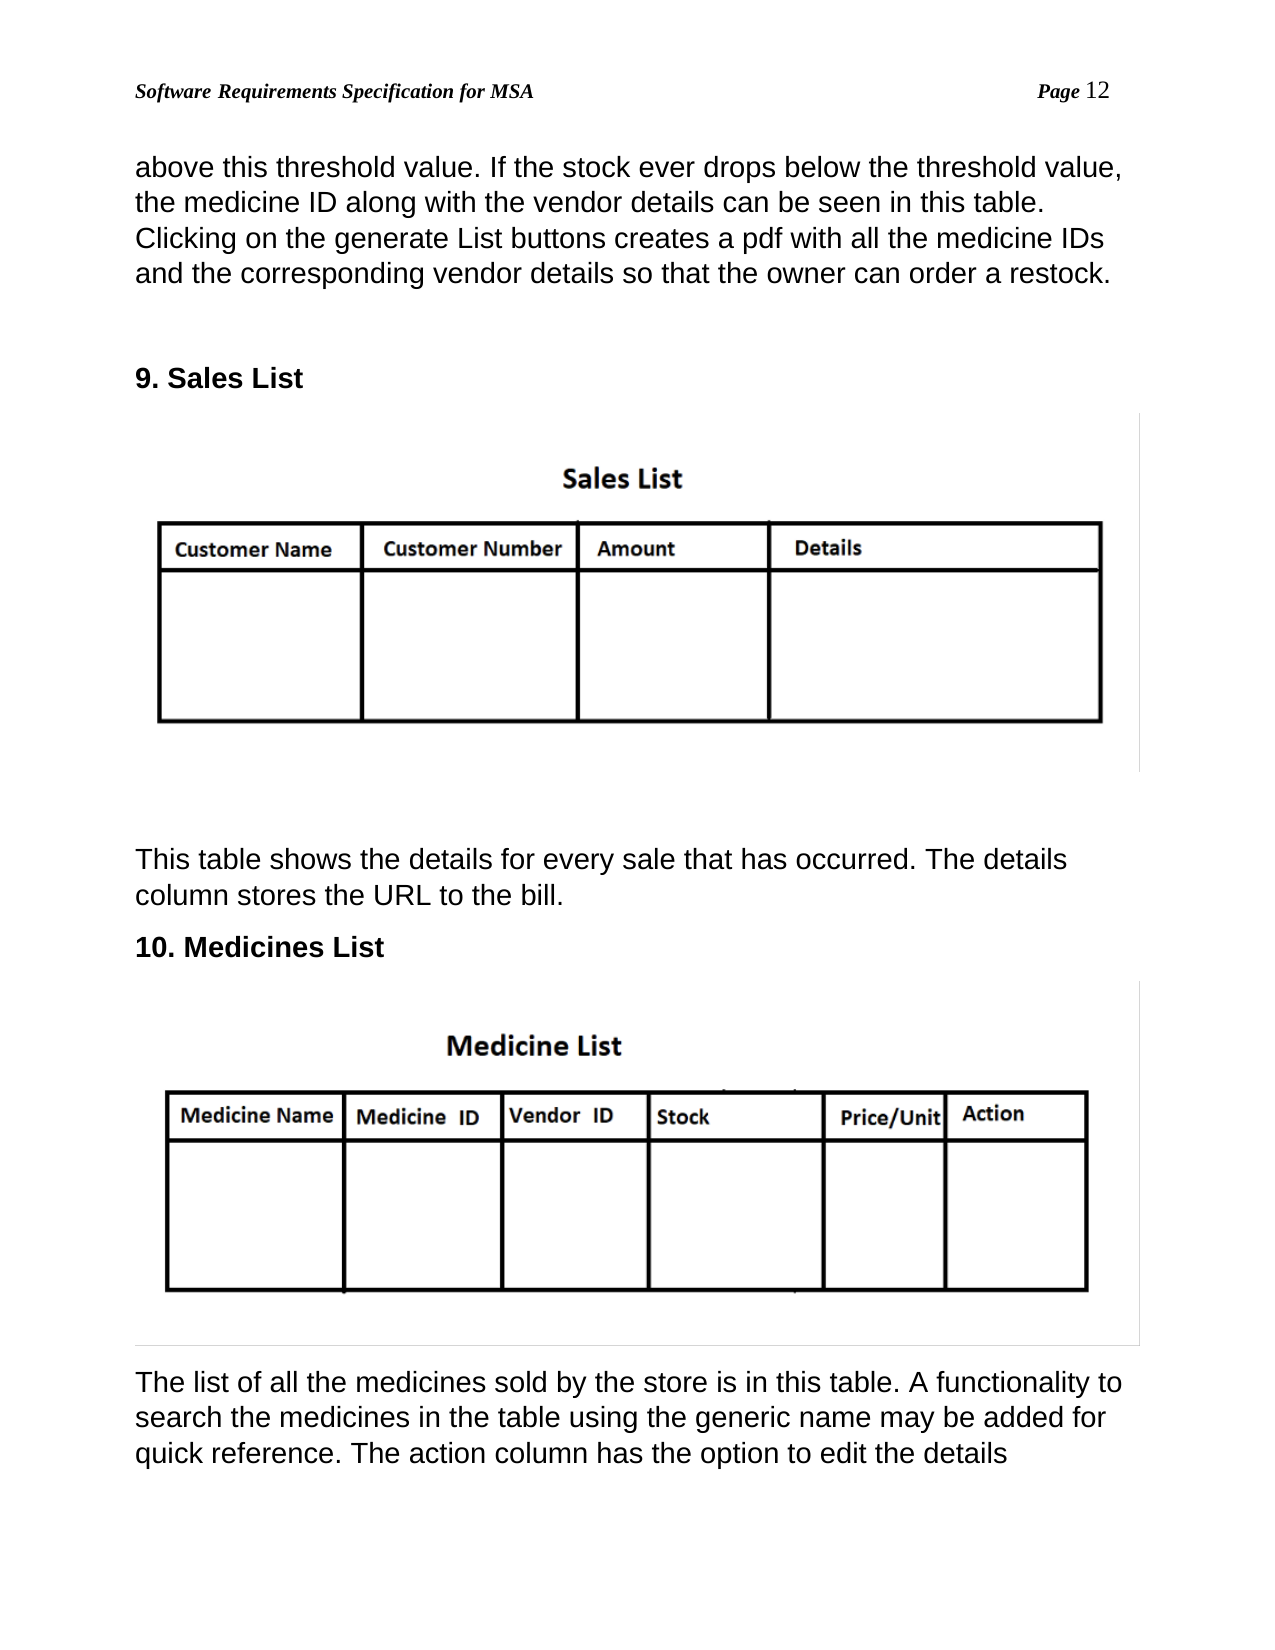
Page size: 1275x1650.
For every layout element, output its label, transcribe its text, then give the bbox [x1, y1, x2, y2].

text This table shows the details for every sale that has occurred. The details column stores the URL to the bill. [135, 842, 1140, 911]
text 10. Medicines List [135, 930, 1140, 963]
picture [135, 981, 1140, 1347]
text 9. Sales List [135, 361, 1140, 394]
picture [135, 413, 1140, 772]
text above this threshold value. If the stock ever drops below the threshold value, the medicine ID along with the vendor details can be seen in this table. Clicking on the generate List buttons creates a pdf with all the medicine IDs and the corresponding vendor details so that the owner can order a restock. [135, 150, 1140, 290]
text The list of all the medicines sold by the store is in this table. A functionality to search the medicines in the table using the generic name may be added for quick reference. The action column has the option to edit the details [135, 1365, 1140, 1469]
